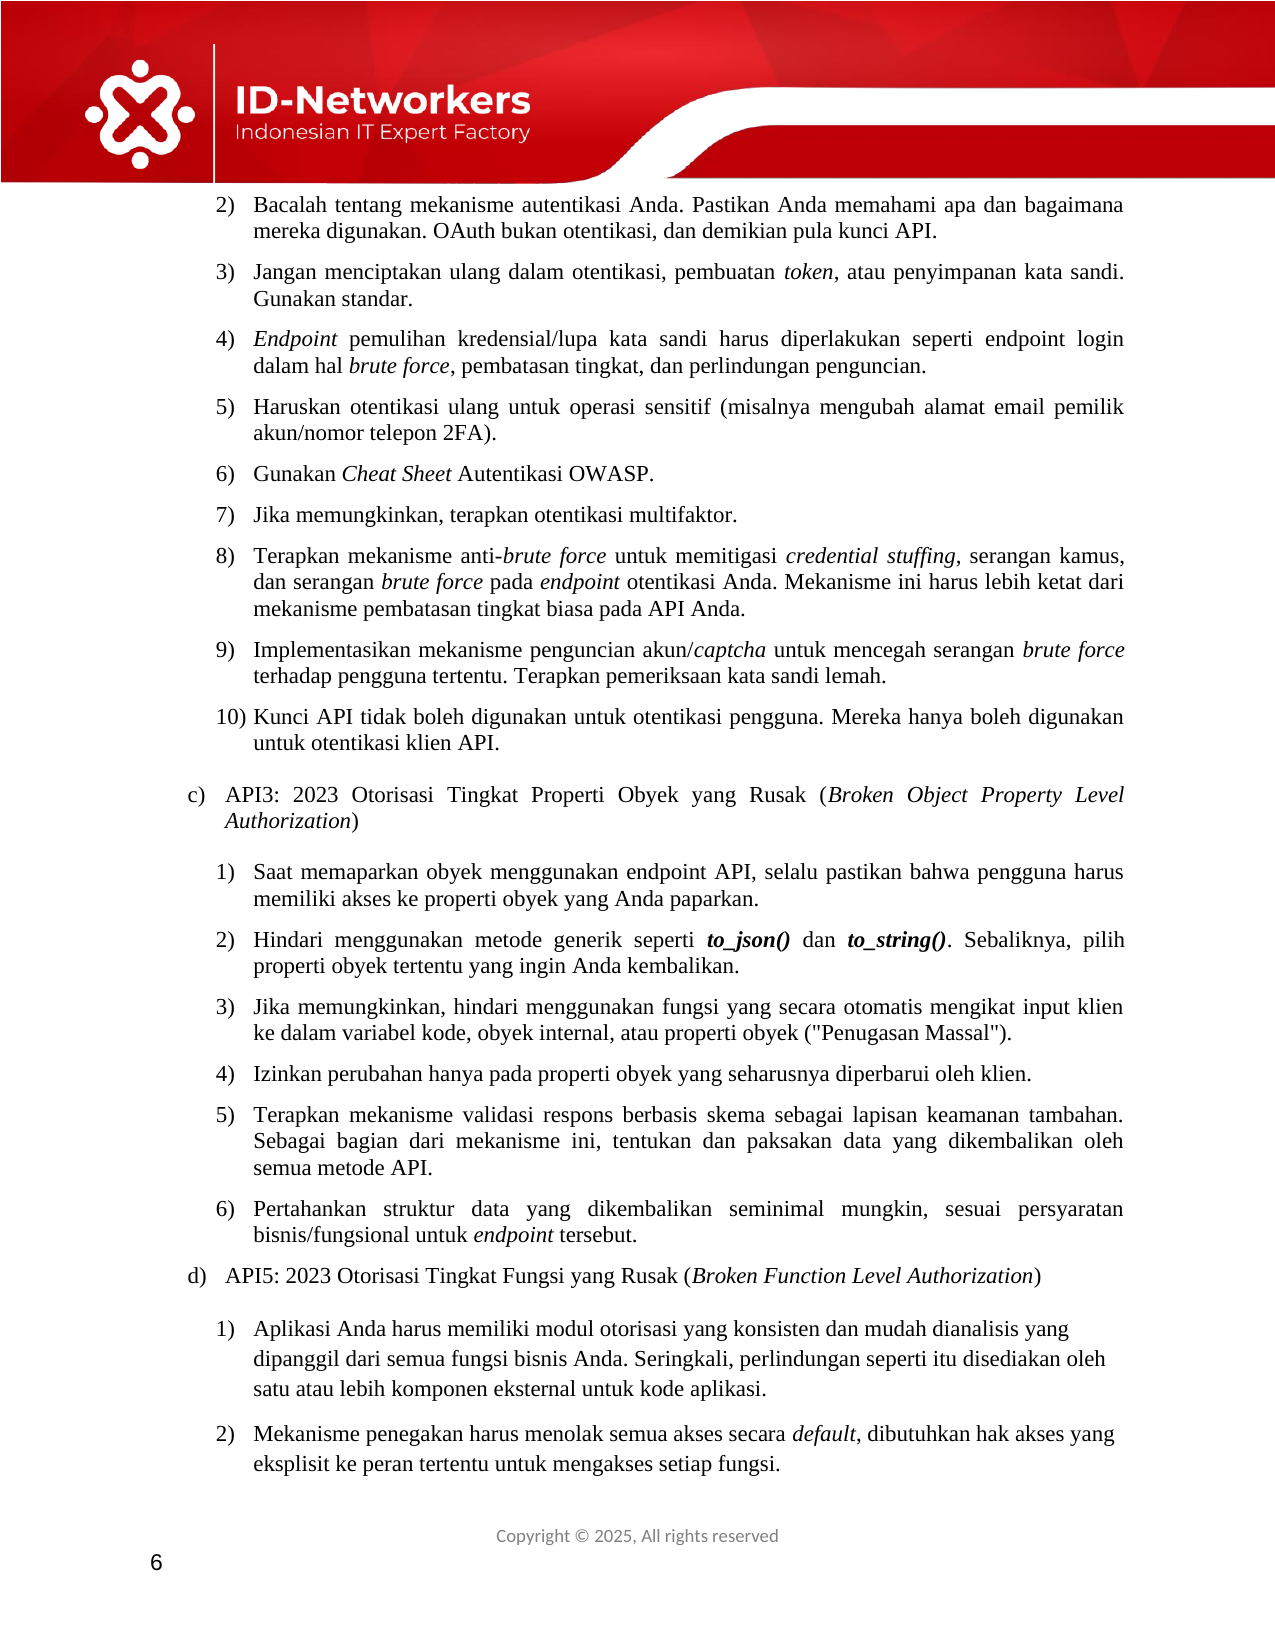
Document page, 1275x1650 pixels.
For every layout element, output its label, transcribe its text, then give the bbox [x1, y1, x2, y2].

list Terapkan mekanisme anti-brute force untuk memitigasi credential stuffing, serangan kamus, dan serangan brute force pada endpoint otentikasi Anda. Mekanisme ini harus lebih ketat dari mekanisme pembatasan tingkat biasa pada API Anda. [216, 542, 1125, 621]
list Aplikasi Anda harus memiliki modul otorisasi yang konsisten dan mudah dianalisis yang dipanggil dari semua fungsi bisnis Anda. Seringkali, perlindungan seperti itu disediakan oleh satu atau lebih komponen eksternal untuk kode aplikasi. [216, 1315, 1125, 1402]
list Saat memaparkan obyek menggunakan endpoint API, selalu pastikan bahwa pengguna harus memiliki akses ke properti obyek yang Anda paparkan. [216, 858, 1125, 911]
list Jangan menciptakan ulang dalam otentikasi, pembuatan token, atau penyimpanan kata sandi. Gunakan standar. [216, 258, 1125, 311]
list Gunakan Cheat Sheet Autentikasi OWASP. [216, 460, 1125, 486]
list Implementasikan mekanisme penguncian akun/captcha untuk mencegah serangan brute force terhadap pengguna tertentu. Terapkan pemeriksaan kata sandi lemah. [216, 636, 1125, 688]
list API5: 2023 Otorisasi Tingkat Fungsi yang Rusak (Broken Function Level Authorization) [187, 1262, 1125, 1288]
list Endpoint pemulihan kredensial/lupa kata sandi harus diperlakukan seperti endpoint login dalam hal brute force, pembatasan tingkat, dan perlindungan penguncian. [216, 326, 1125, 378]
list Bacalah tentang mekanisme autentikasi Anda. Pastikan Anda memahami apa dan bagaimana mereka digunakan. OAuth bukan otentikasi, dan demikian pula kunci API. [216, 191, 1125, 244]
list Pertahankan struktur data yang dikembalikan seminimal mungkin, sesuai persyaratan bisnis/fungsional untuk endpoint tersebut. [216, 1195, 1125, 1247]
list Kunci API tidak boleh digunakan untuk otentikasi pengguna. Mereka hanya boleh digunakan untuk otentikasi klien API. [216, 703, 1125, 756]
list Mekanisme penegakan harus menolak semua akses secara default, dibutuhkan hak akses yang eksplisit ke peran tertentu untuk mengakses setiap fungsi. [216, 1420, 1125, 1477]
picture [1, 1, 1275, 184]
list API3: 2023 Otorisasi Tingkat Properti Obyek yang Rusak (Broken Object Property Level Authorization) [187, 781, 1125, 833]
list Terapkan mekanisme validasi respons berbasis skema sebagai lapisan keamanan tambahan. Sebagai bagian dari mekanisme ini, tentukan dan paksakan data yang dikembalikan oleh semua metode API. [216, 1101, 1125, 1180]
list Jika memungkinkan, terapkan otentikasi multifaktor. [216, 501, 1125, 527]
list Hindari menggunakan metode generik seperti to_json() dan to_string(). Sebaliknya, pilih properti obyek tertentu yang ingin Anda kembalikan. [216, 926, 1125, 978]
list Jika memungkinkan, hindari menggunakan fungsi yang secara otomatis mengikat input klien ke dalam variabel kode, obyek internal, atau properti obyek ("Penugasan Massal"). [216, 993, 1125, 1046]
list Izinkan perubahan hanya pada properti obyek yang seharusnya diperbarui oleh klien. [216, 1060, 1125, 1087]
list Haruskan otentikasi ulang untuk operasi sensitif (misalnya mengubah alamat email pemilik akun/nomor telepon 2FA). [216, 393, 1125, 446]
